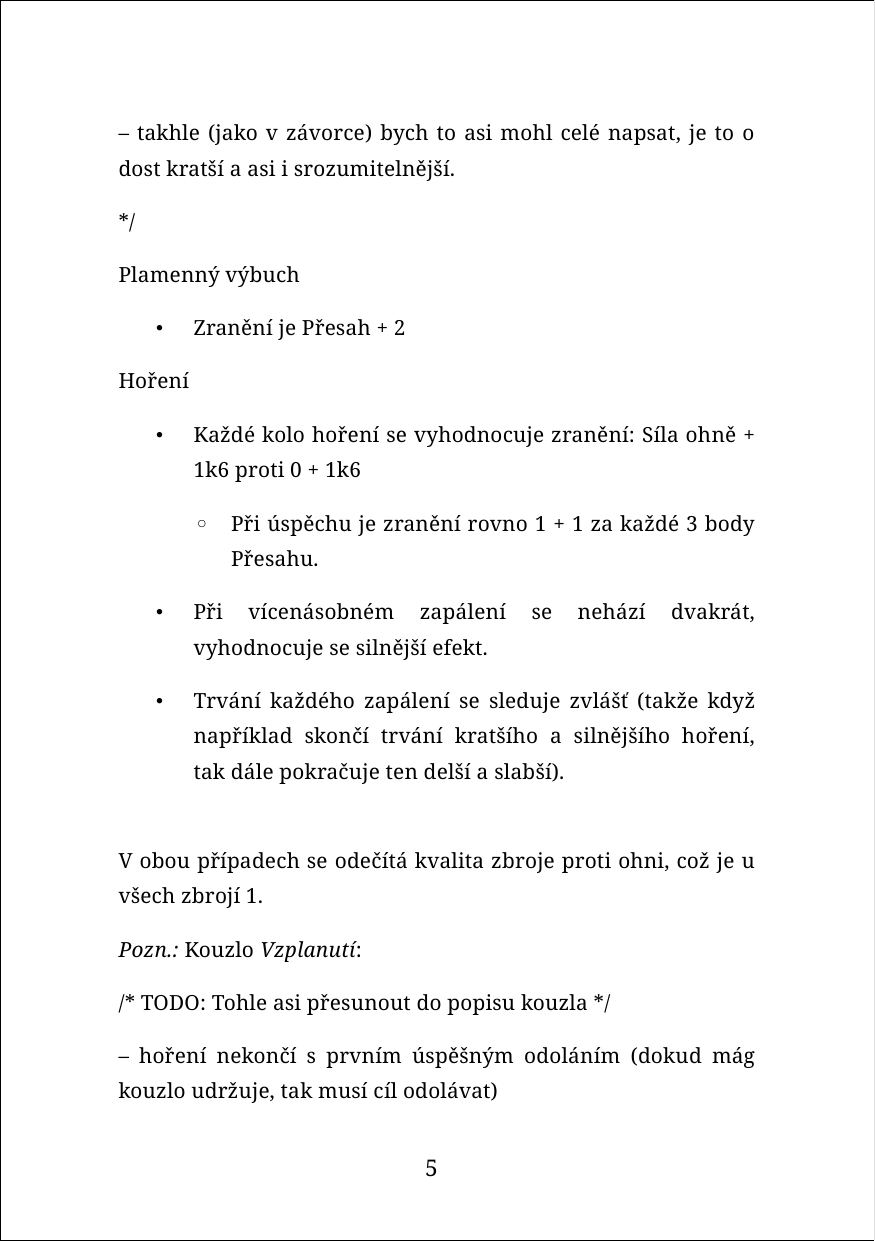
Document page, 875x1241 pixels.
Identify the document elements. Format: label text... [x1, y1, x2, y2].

list Při úspěchu je zranění rovno 1 + 1 za každé 3 body Přesahu. [193, 509, 756, 573]
text Hoření [118, 367, 756, 395]
text – takhle (jako v závorce) bych to asi mohl celé napsat, je to o dost kratší a asi i srozumitelnější. [118, 118, 756, 182]
text – hoření nekončí s prvním úspěšným odoláním (dokud mág kouzlo udržuje, tak musí cíl odolávat) [118, 1041, 756, 1105]
text Pozn.: Kouzlo Vzplanutí: [118, 935, 756, 963]
list Každé kolo hoření se vyhodnocuje zranění: Síla ohně + 1k6 proti 0 + 1k6 [156, 420, 756, 484]
text V obou případech se odečítá kvalita zbroje proti ohni, což je u všech zbrojí 1. [118, 846, 756, 910]
list Při vícenásobném zapálení se nehází dvakrát, vyhodnocuje se silnější efekt. [156, 597, 756, 661]
text /* TODO: Tohle asi přesunout do popisu kouzla */ [118, 988, 756, 1016]
list Trvání každého zapálení se sleduje zvlášť (takže když například skončí trvání kratšího a silnějšího hoření, tak dále pokračuje ten delší a slabší). [156, 686, 756, 821]
text Plamenný výbuch [118, 260, 756, 289]
list Zranění je Přesah + 2 [156, 313, 756, 342]
text */ [118, 207, 756, 235]
